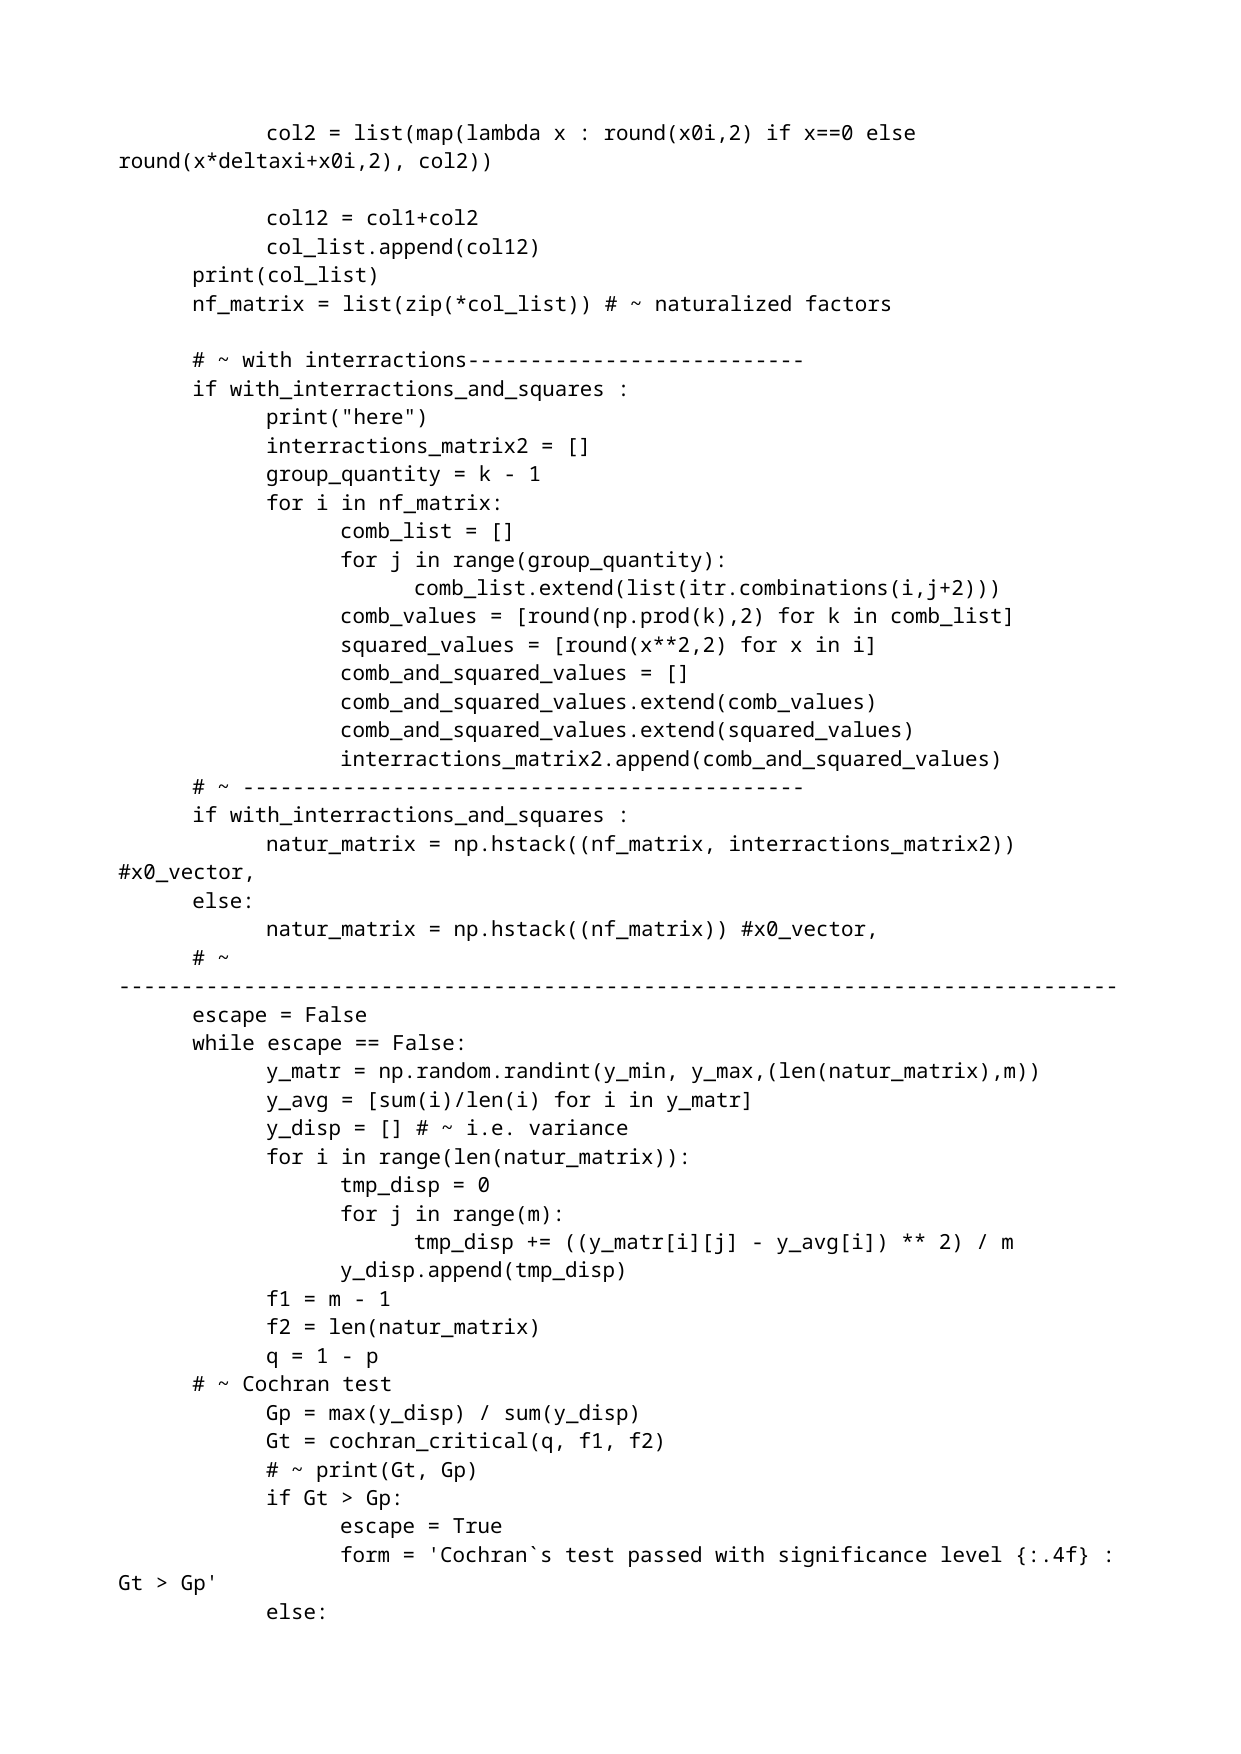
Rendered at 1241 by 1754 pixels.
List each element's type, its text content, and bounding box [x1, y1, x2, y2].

text for i in range(len(natur_matrix)): [118, 1142, 1122, 1170]
text group_quantity = k - 1 [118, 459, 1122, 488]
text col_list.append(col12) [118, 232, 1122, 260]
text for j in range(group_quantity): [118, 545, 1122, 573]
text tmp_disp += ((y_matr[i][j] - y_avg[i]) ** 2) / m [118, 1227, 1122, 1256]
text escape = True [118, 1512, 1122, 1540]
text form = 'Cochran`s test passed with significance level {:.4f} : Gt > Gp' [118, 1540, 1122, 1597]
text if with_interractions_and_squares : [118, 374, 1122, 402]
text else: [118, 886, 1122, 914]
text natur_matrix = np.hstack((nf_matrix, interractions_matrix2)) #x0_vector, [118, 829, 1122, 886]
text comb_and_squared_values = [] [118, 658, 1122, 687]
text comb_list.extend(list(itr.combinations(i,j+2))) [118, 573, 1122, 602]
text # ~ Cochran test [118, 1369, 1122, 1398]
text if with_interractions_and_squares : [118, 801, 1122, 829]
text for j in range(m): [118, 1199, 1122, 1227]
text escape = False [118, 1000, 1122, 1028]
text else: [118, 1597, 1122, 1625]
text # ~ with interractions--------------------------- [118, 346, 1122, 374]
text Gp = max(y_disp) / sum(y_disp) [118, 1398, 1122, 1426]
text # ~ --------------------------------------------- [118, 772, 1122, 801]
text print(col_list) [118, 260, 1122, 289]
text col12 = col1+col2 [118, 203, 1122, 232]
text interractions_matrix2 = [] [118, 431, 1122, 459]
text if Gt > Gp: [118, 1483, 1122, 1512]
text col2 = list(map(lambda x : round(x0i,2) if x==0 else round(x*deltaxi+x0i,2), col2)) [118, 118, 1122, 175]
text while escape == False: [118, 1028, 1122, 1057]
text y_matr = np.random.randint(y_min, y_max,(len(natur_matrix),m)) [118, 1057, 1122, 1085]
text f1 = m - 1 [118, 1284, 1122, 1312]
text comb_values = [round(np.prod(k),2) for k in comb_list] [118, 602, 1122, 630]
text nf_matrix = list(zip(*col_list)) # ~ naturalized factors [118, 289, 1122, 317]
text f2 = len(natur_matrix) [118, 1312, 1122, 1341]
text q = 1 - p [118, 1341, 1122, 1369]
text # ~ -------------------------------------------------------------------------------- [118, 943, 1122, 1000]
text interractions_matrix2.append(comb_and_squared_values) [118, 744, 1122, 772]
text natur_matrix = np.hstack((nf_matrix)) #x0_vector, [118, 914, 1122, 943]
text # ~ print(Gt, Gp) [118, 1455, 1122, 1483]
text squared_values = [round(x**2,2) for x in i] [118, 630, 1122, 658]
text tmp_disp = 0 [118, 1170, 1122, 1199]
text y_avg = [sum(i)/len(i) for i in y_matr] [118, 1085, 1122, 1113]
text y_disp = [] # ~ i.e. variance [118, 1113, 1122, 1142]
text print("here") [118, 402, 1122, 431]
text y_disp.append(tmp_disp) [118, 1256, 1122, 1284]
text comb_and_squared_values.extend(comb_values) [118, 687, 1122, 715]
text for i in nf_matrix: [118, 488, 1122, 516]
text comb_list = [] [118, 516, 1122, 545]
text comb_and_squared_values.extend(squared_values) [118, 715, 1122, 744]
text Gt = cochran_critical(q, f1, f2) [118, 1426, 1122, 1455]
